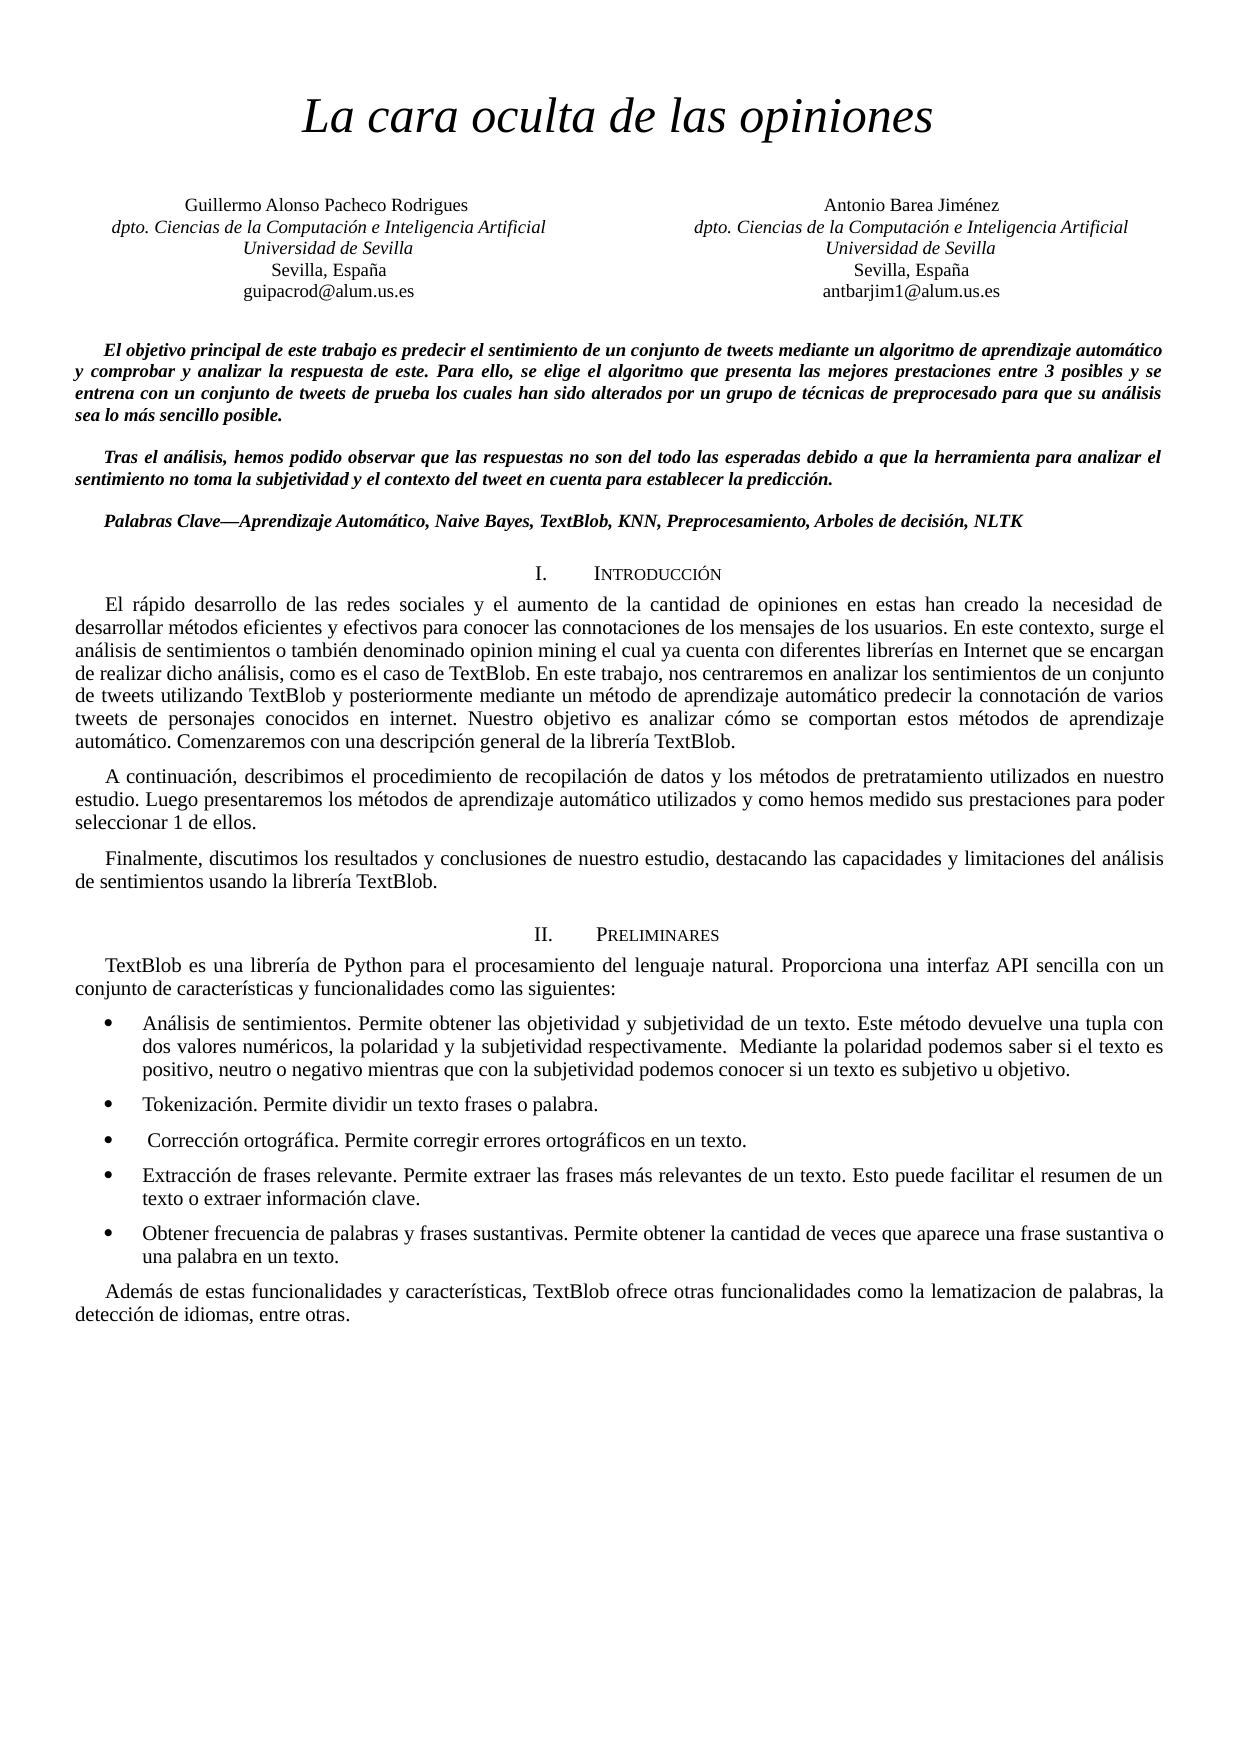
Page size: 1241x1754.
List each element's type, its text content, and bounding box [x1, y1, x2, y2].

text Además de estas funcionalidades y características, TextBlob ofrece otras funcionalidades como la lematizacion de palabras, la detección de idiomas, entre otras. [75, 1281, 1165, 1326]
list Extracción de frases relevante. Permite extraer las frases más relevantes de un texto. Esto puede facilitar el resumen de un texto o extraer información clave. [104, 1164, 1165, 1210]
text Antonio Barea Jiménez dpto. Ciencias de la Computación e Inteligencia Artificial Universidad de Sevilla Sevilla, España antbarjim1@alum.us.es [658, 194, 1165, 302]
list Obtener frecuencia de palabras y frases sustantivas. Permite obtener la cantidad de veces que aparece una frase sustantiva o una palabra en un texto. [104, 1222, 1165, 1268]
text Finalmente, discutimos los resultados y conclusiones de nuestro estudio, destacando las capacidades y limitaciones del análisis de sentimientos usando la librería TextBlob. [75, 847, 1165, 893]
text TextBlob es una librería de Python para el procesamiento del lenguaje natural. Proporciona una interfaz API sencilla con un conjunto de características y funcionalidades como las siguientes: [75, 954, 1165, 1000]
subtitle Introducción [75, 561, 1165, 584]
list Corrección ortográfica. Permite corregir errores ortográficos en un texto. [104, 1129, 1165, 1152]
title La cara oculta de las opiniones [75, 85, 1165, 143]
list Tokenización. Permite dividir un texto frases o palabra. [104, 1093, 1165, 1116]
text Tras el análisis, hemos podido observar que las respuestas no son del todo las esperadas debido a que la herramienta para analizar el sentimiento no toma la subjetividad y el contexto del tweet en cuenta para establecer la predicción. [75, 446, 1165, 489]
subtitle Preliminares [75, 922, 1165, 946]
text Guillermo Alonso Pacheco Rodrigues dpto. Ciencias de la Computación e Inteligencia Artificial Universidad de Sevilla Sevilla, España guipacrod@alum.us.es [75, 194, 583, 302]
text Palabras Clave—Aprendizaje Automático, Naive Bayes, TextBlob, KNN, Preprocesamiento, Arboles de decisión, NLTK [75, 510, 1165, 531]
list Análisis de sentimientos. Permite obtener las objetividad y subjetividad de un texto. Este método devuelve una tupla con dos valores numéricos, la polaridad y la subjetividad respectivamente. Mediante la polaridad podemos saber si el texto es positivo, neutro o negativo mientras que con la subjetividad podemos conocer si un texto es subjetivo u objetivo. [104, 1012, 1165, 1081]
text El rápido desarrollo de las redes sociales y el aumento de la cantidad de opiniones en estas han creado la necesidad de desarrollar métodos eficientes y efectivos para conocer las connotaciones de los mensajes de los usuarios. En este contexto, surge el análisis de sentimientos o también denominado opinion mining el cual ya cuenta con diferentes librerías en Internet que se encargan de realizar dicho análisis, como es el caso de TextBlob. En este trabajo, nos centraremos en analizar los sentimientos de un conjunto de tweets utilizando TextBlob y posteriormente mediante un método de aprendizaje automático predecir la connotación de varios tweets de personajes conocidos en internet. Nuestro objetivo es analizar cómo se comportan estos métodos de aprendizaje automático. Comenzaremos con una descripción general de la librería TextBlob. [75, 593, 1165, 753]
text El objetivo principal de este trabajo es predecir el sentimiento de un conjunto de tweets mediante un algoritmo de aprendizaje automático y comprobar y analizar la respuesta de este. Para ello, se elige el algoritmo que presenta las mejores prestaciones entre 3 posibles y se entrena con un conjunto de tweets de prueba los cuales han sido alterados por un grupo de técnicas de preprocesado para que su análisis sea lo más sencillo posible. [75, 339, 1165, 425]
text A continuación, describimos el procedimiento de recopilación de datos y los métodos de pretratamiento utilizados en nuestro estudio. Luego presentaremos los métodos de aprendizaje automático utilizados y como hemos medido sus prestaciones para poder seleccionar 1 de ellos. [75, 766, 1165, 834]
